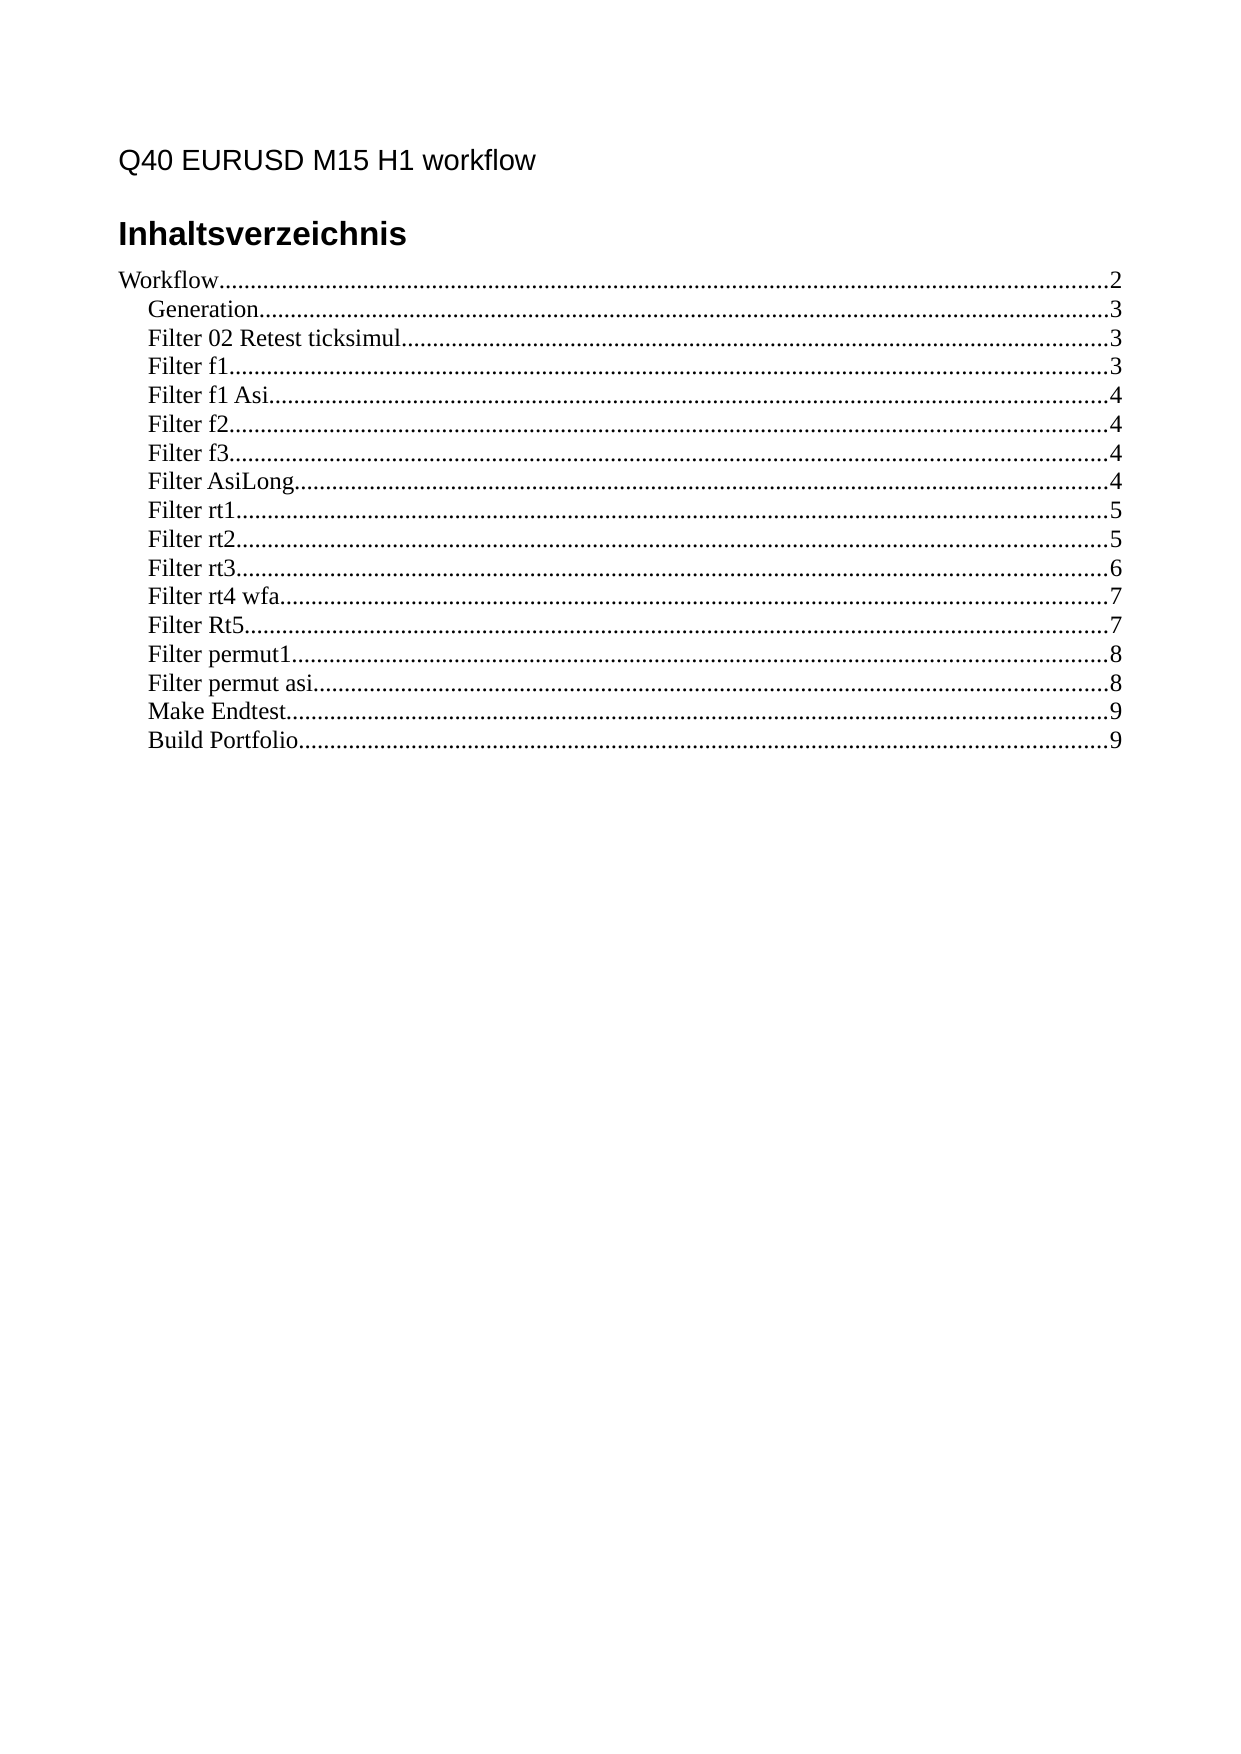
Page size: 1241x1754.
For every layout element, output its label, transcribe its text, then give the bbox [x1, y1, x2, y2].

text Build Portfolio 9 [148, 725, 1122, 754]
text Filter f1 3 [148, 351, 1122, 380]
text Filter rt3 6 [148, 553, 1122, 581]
text Filter 02 Retest ticksimul 3 [148, 323, 1122, 351]
text Generation 3 [148, 294, 1122, 323]
text Filter rt4 wfa 7 [148, 581, 1122, 610]
text Make Endtest 9 [148, 696, 1122, 725]
subtitle Inhaltsverzeichnis [118, 214, 1122, 253]
text Filter rt2 5 [148, 524, 1122, 553]
text Filter f2 4 [148, 409, 1122, 438]
text Filter Rt5 7 [148, 610, 1122, 639]
text Filter permut1 8 [148, 639, 1122, 668]
text Workflow 2 [118, 265, 1122, 294]
text Filter rt1 5 [148, 495, 1122, 524]
text Filter f3 4 [148, 438, 1122, 466]
text Filter f1 Asi 4 [148, 380, 1122, 409]
text Filter permut asi 8 [148, 668, 1122, 696]
text Filter AsiLong 4 [148, 466, 1122, 495]
subtitle Q40 EURUSD M15 H1 workflow [118, 143, 1122, 177]
